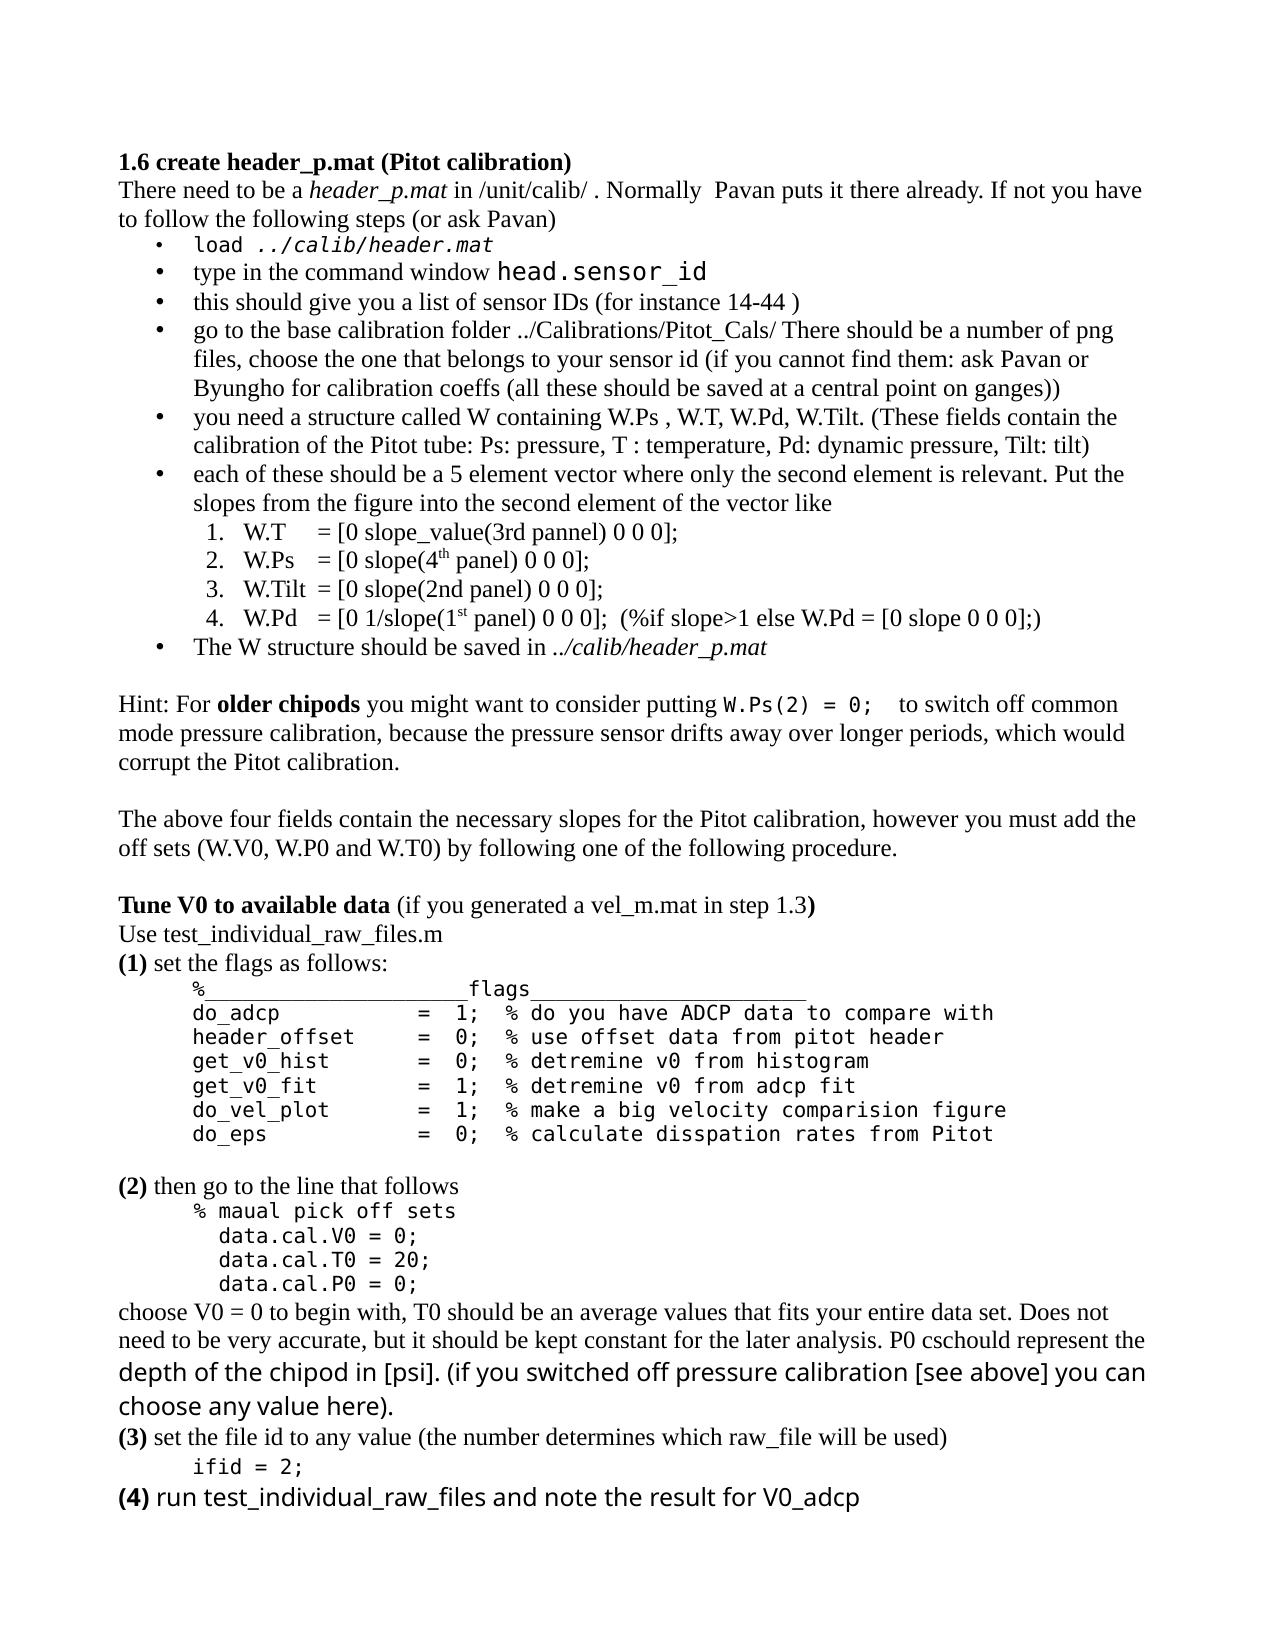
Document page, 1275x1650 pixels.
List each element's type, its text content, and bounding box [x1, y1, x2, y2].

text data.cal.V0 = 0; [118, 1224, 1157, 1248]
text do_eps = 0; % calculate disspation rates from Pitot [192, 1122, 1157, 1147]
text data.cal.P0 = 0; [118, 1272, 1157, 1297]
list go to the base calibration folder ../Calibrations/Pitot_Cals/ There should be a number of png files, choose the one that belongs to your sensor id (if you cannot find them: ask Pavan or Byungho for calibration coeffs (all these should be saved at a central point on ganges)) [156, 315, 1157, 402]
text (3) set the file id to any value (the number determines which raw_file will be used) [118, 1422, 1157, 1451]
list type in the command window head.sensor_id [156, 257, 1157, 287]
text (4) run test_individual_raw_files and note the result for V0_adcp [118, 1480, 1157, 1514]
list W.T = [0 slope_value(3rd pannel) 0 0 0]; [206, 517, 1157, 545]
text Tune V0 to available data (if you generated a vel_m.mat in step 1.3) [118, 890, 1157, 919]
list you need a structure called W containing W.Ps , W.T, W.Pd, W.Tilt. (These fields contain the calibration of the Pitot tube: Ps: pressure, T : temperature, Pd: dynamic pressure, Tilt: tilt) [156, 402, 1157, 459]
list W.Ps = [0 slope(4th panel) 0 0 0]; [206, 545, 1157, 574]
text (2) then go to the line that follows [118, 1171, 1157, 1199]
list W.Tilt = [0 slope(2nd panel) 0 0 0]; [206, 574, 1157, 603]
text There need to be a header_p.mat in /unit/calib/ . Normally Pavan puts it there already. If not you have to follow the following steps (or ask Pavan) [118, 176, 1157, 233]
text ifid = 2; [118, 1451, 1157, 1480]
list each of these should be a 5 element vector where only the second element is relevant. Put the slopes from the figure into the second element of the vector like [156, 459, 1157, 517]
text get_v0_fit = 1; % detremine v0 from adcp fit [192, 1074, 1157, 1098]
text 1.6 create header_p.mat (Pitot calibration) [118, 147, 1157, 176]
list load ../calib/header.mat [156, 233, 1157, 257]
text data.cal.T0 = 20; [118, 1248, 1157, 1272]
text %_____________________flags______________________ [192, 977, 1157, 1001]
text % maual pick off sets [118, 1199, 1157, 1224]
list The W structure should be saved in ../calib/header_p.mat [156, 632, 1157, 660]
list this should give you a list of sensor IDs (for instance 14-44 ) [156, 287, 1157, 315]
text The above four fields contain the necessary slopes for the Pitot calibration, however you must add the off sets (W.V0, W.P0 and W.T0) by following one of the following procedure. [118, 804, 1157, 862]
text do_vel_plot = 1; % make a big velocity comparision figure [192, 1098, 1157, 1122]
text (1) set the flags as follows: [118, 948, 1157, 977]
text header_offset = 0; % use offset data from pitot header [192, 1025, 1157, 1049]
text do_adcp = 1; % do you have ADCP data to compare with [192, 1001, 1157, 1025]
text choose V0 = 0 to begin with, T0 should be an average values that fits your entire data set. Does not need to be very accurate, but it should be kept constant for the later analysis. P0 cschould represent the [118, 1297, 1157, 1354]
text Use test_individual_raw_files.m [118, 919, 1157, 948]
text Hint: For older chipods you might want to consider putting W.Ps(2) = 0; to switch off common mode pressure calibration, because the pressure sensor drifts away over longer periods, which would corrupt the Pitot calibration. [118, 689, 1157, 775]
text depth of the chipod in [psi]. (if you switched off pressure calibration [see above] you can choose any value here). [118, 1354, 1157, 1422]
list W.Pd = [0 1/slope(1st panel) 0 0 0]; (%if slope>1 else W.Pd = [0 slope 0 0 0];) [206, 603, 1157, 632]
text get_v0_hist = 0; % detremine v0 from histogram [192, 1049, 1157, 1074]
